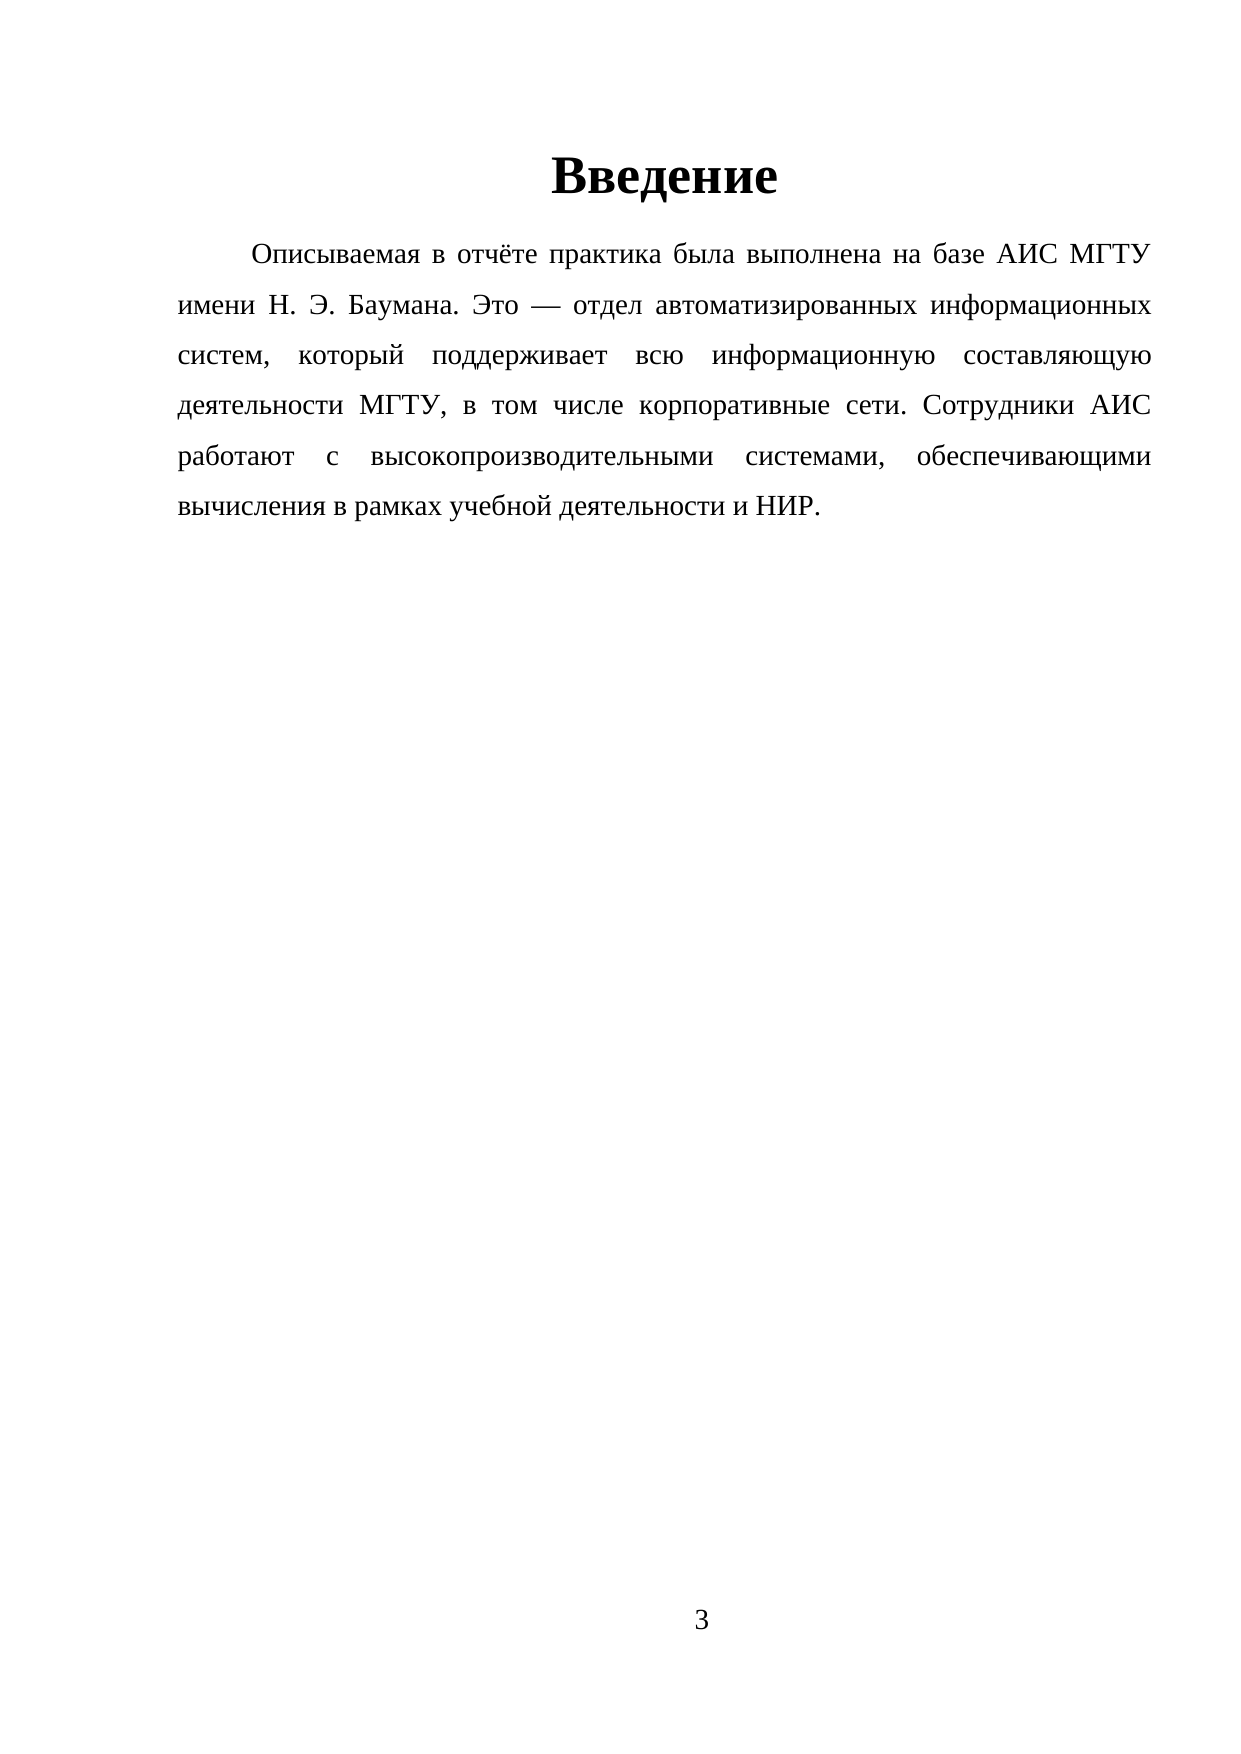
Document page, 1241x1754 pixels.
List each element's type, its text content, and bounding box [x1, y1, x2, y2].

subtitle Введение [177, 143, 1152, 205]
text Описываемая в отчёте практика была выполнена на базе АИС МГТУ имени Н. Э. Баумана. Это — отдел автоматизированных информационных систем, который поддерживает всю информационную составляющую деятельности МГТУ, в том числе корпоративные сети. Сотрудники АИС работают с высокопроизводительными системами, обеспечивающими вычисления в рамках учебной деятельности и НИР. [177, 237, 1152, 522]
